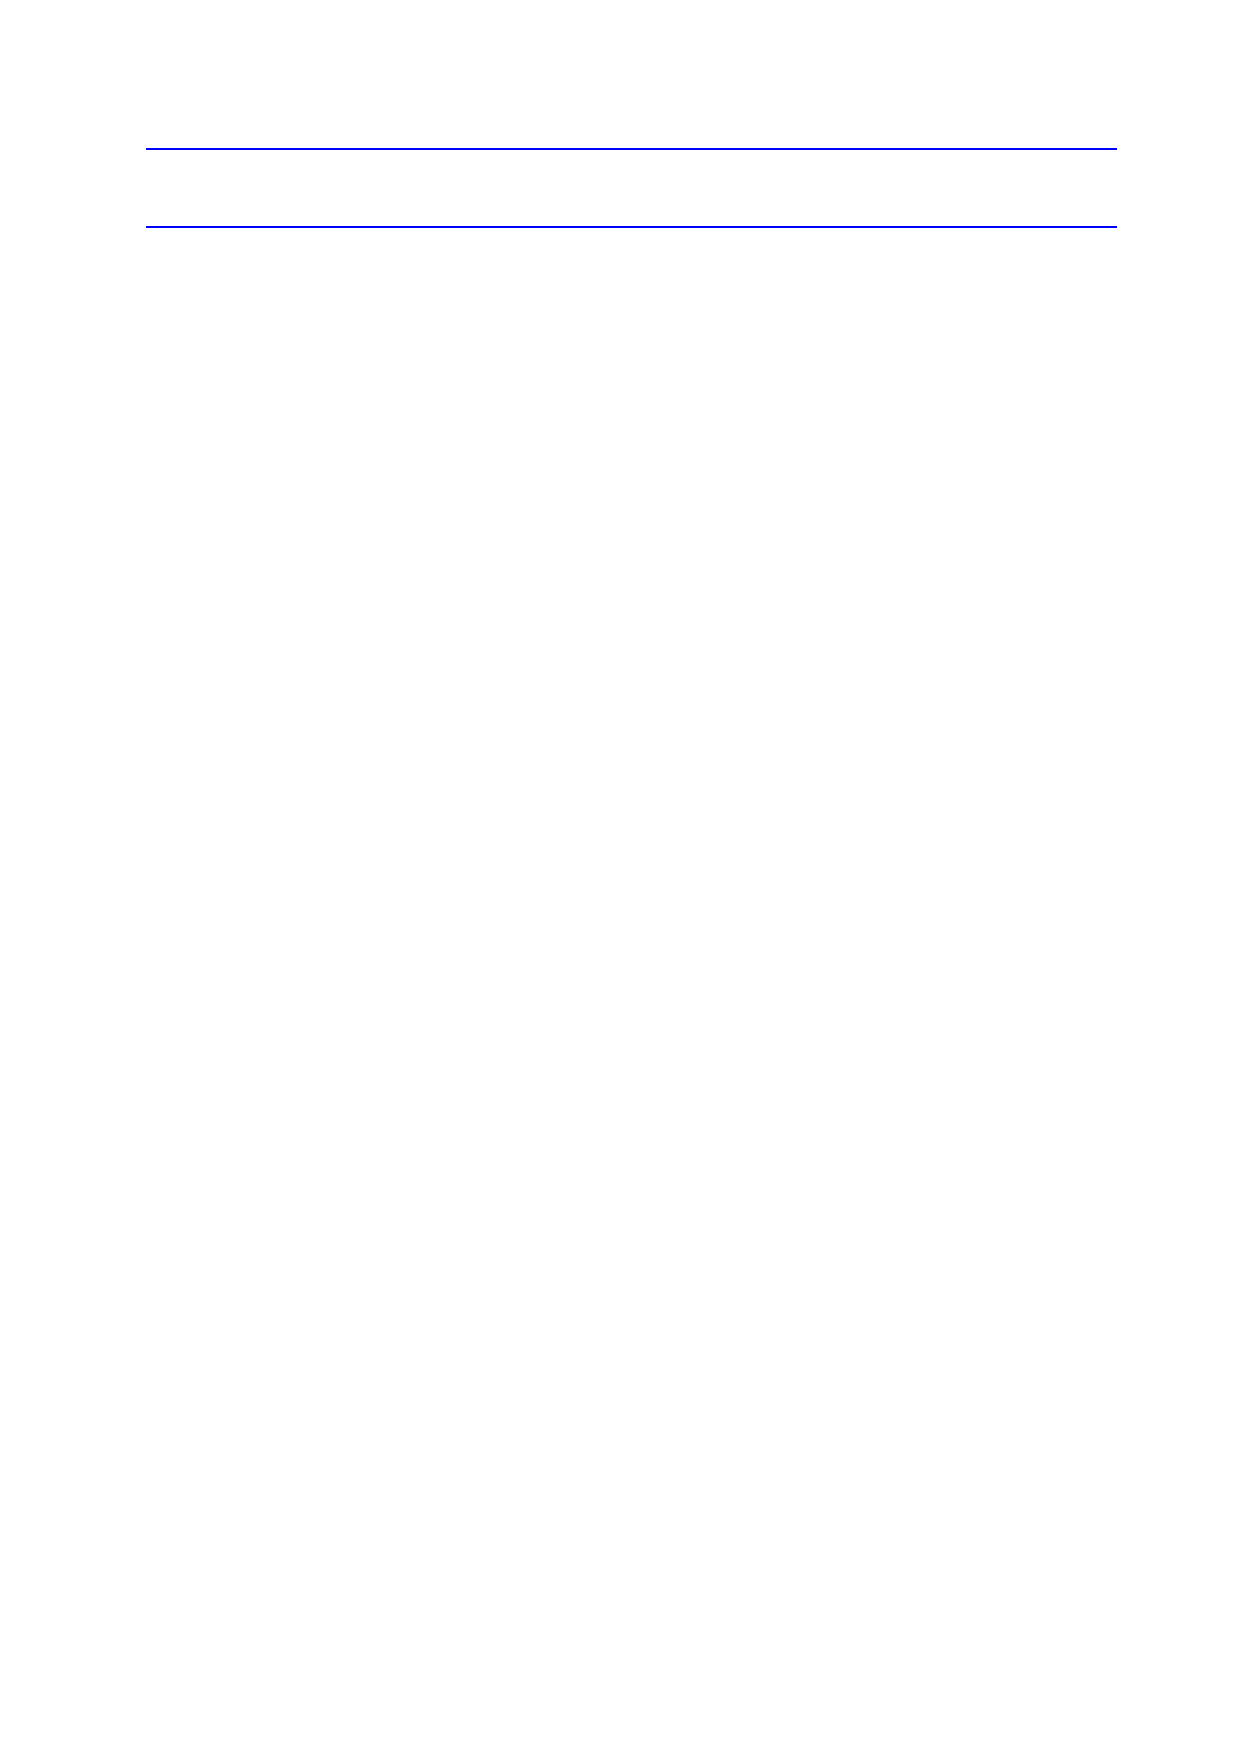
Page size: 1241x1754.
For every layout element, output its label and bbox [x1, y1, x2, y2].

table_cell [374, 150, 601, 226]
table_cell [658, 150, 886, 226]
table_cell [601, 150, 658, 226]
table_cell [886, 150, 1117, 226]
table_cell [146, 150, 374, 226]
